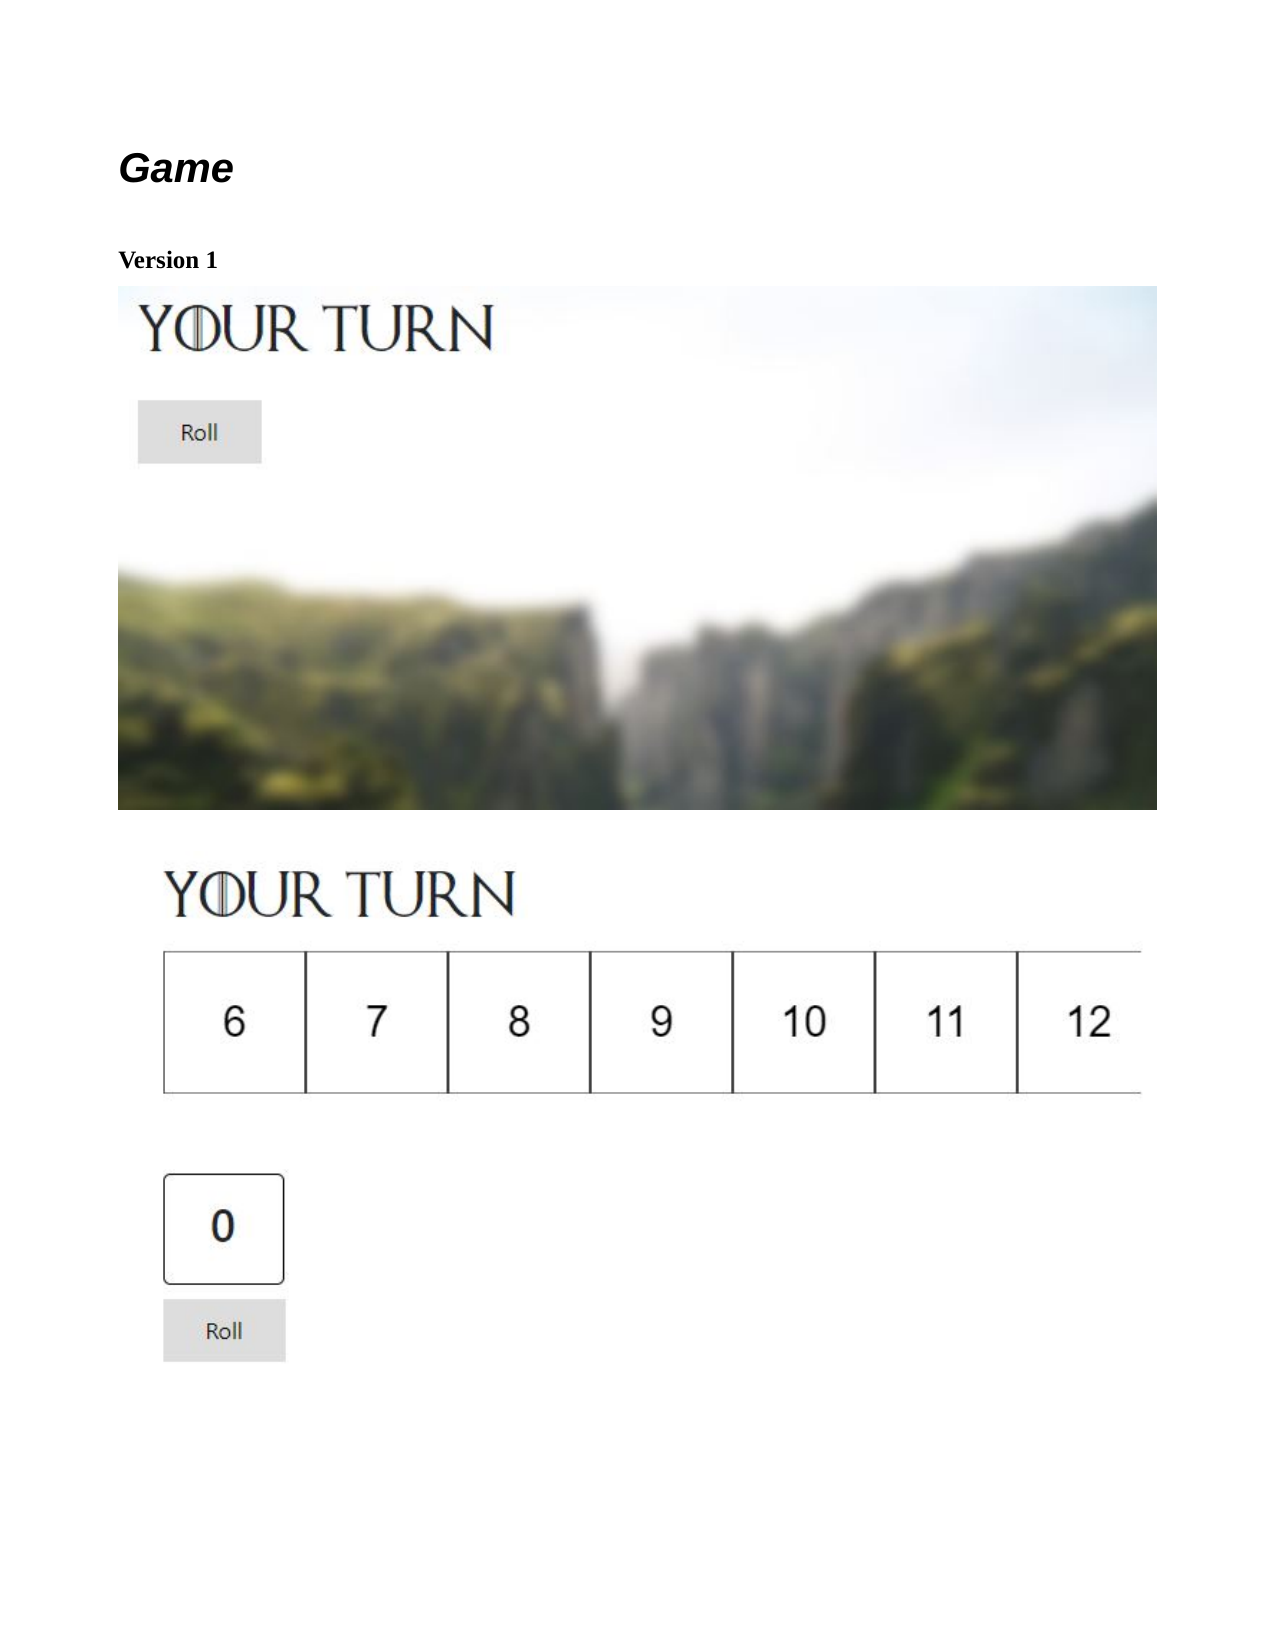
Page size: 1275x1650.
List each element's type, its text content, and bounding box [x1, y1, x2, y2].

subtitle Game [118, 143, 1157, 191]
text Version 1 [118, 245, 1157, 273]
picture [118, 286, 1157, 810]
picture [118, 851, 1157, 1402]
